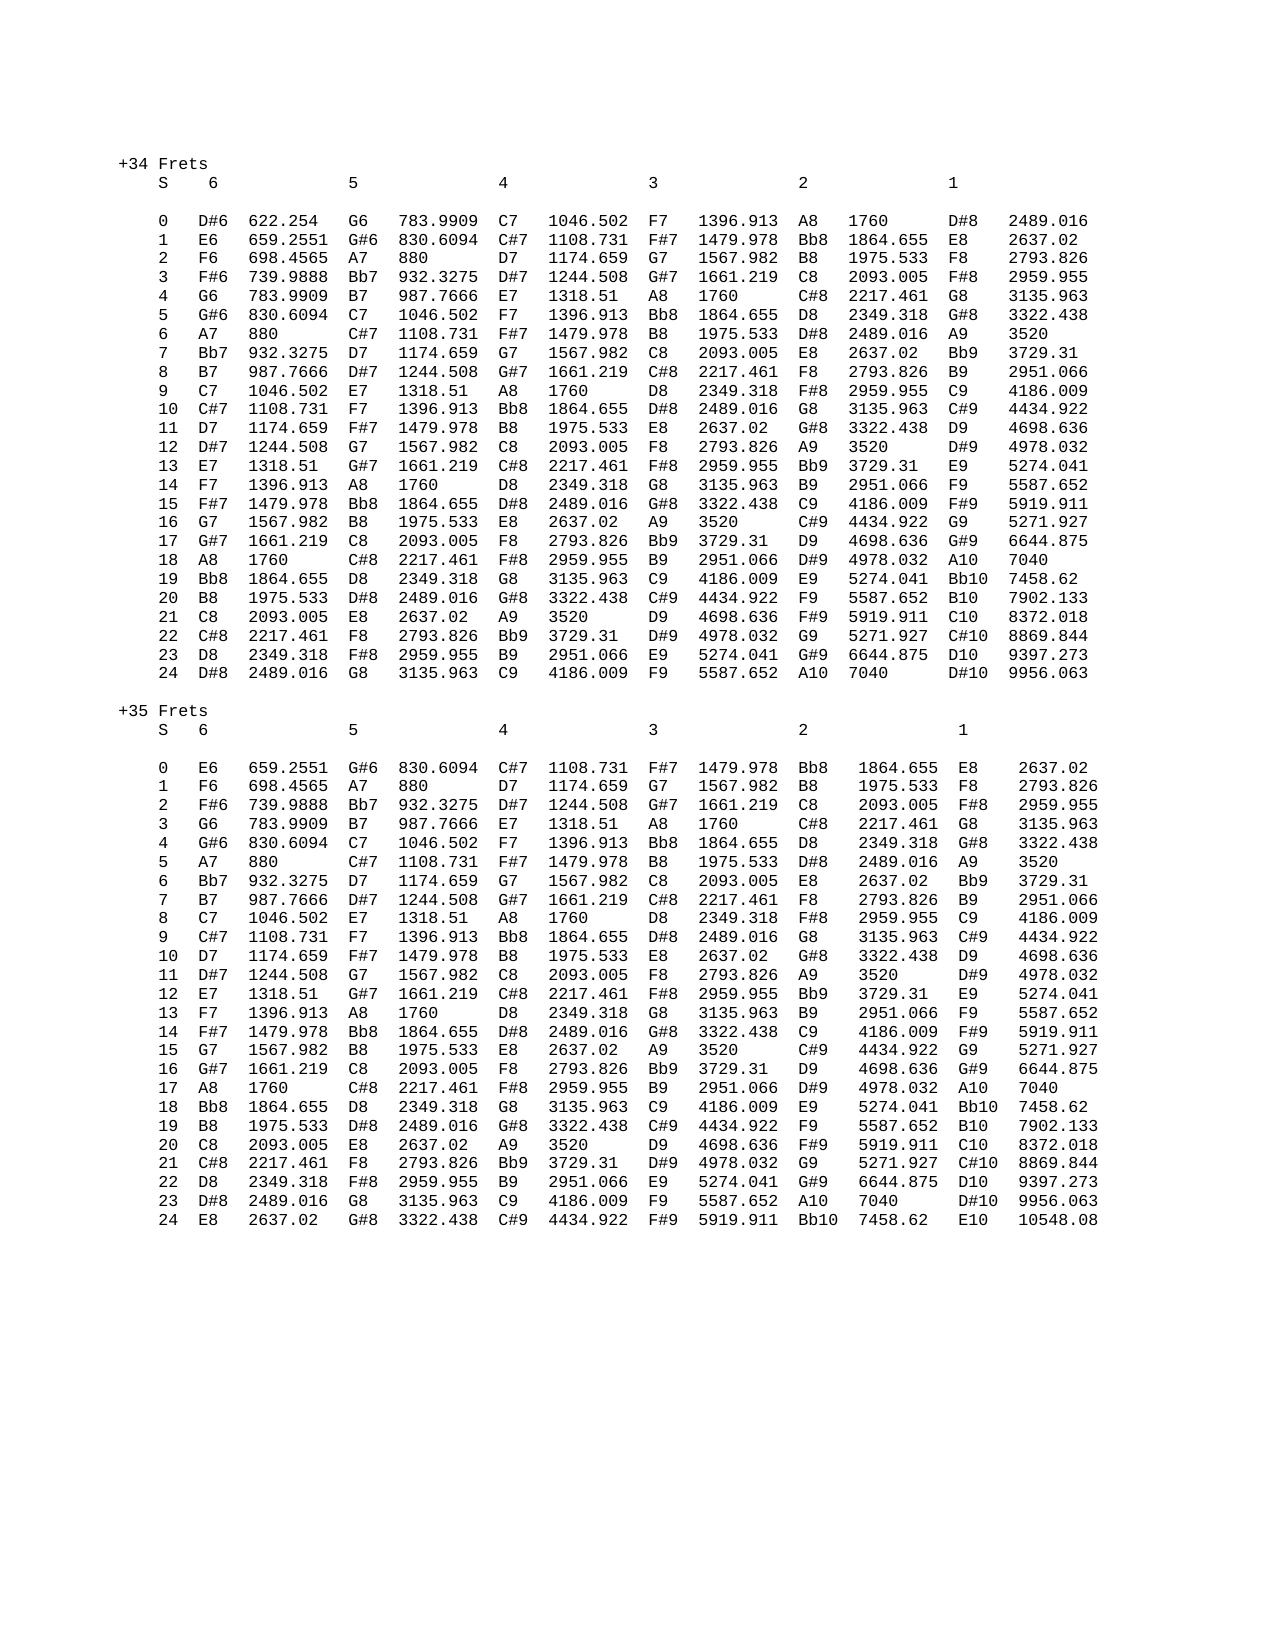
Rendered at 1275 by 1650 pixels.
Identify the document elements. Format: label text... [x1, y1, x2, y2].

text 5 G#6 830.6094 C7 1046.502 F7 1396.913 Bb8 1864.655 D8 2349.318 G#8 3322.438 [118, 307, 1157, 326]
text 8 C7 1046.502 E7 1318.51 A8 1760 D8 2349.318 F#8 2959.955 C9 4186.009 [118, 910, 1157, 929]
text +34 Frets [118, 156, 1157, 175]
text 6 A7 880 C#7 1108.731 F#7 1479.978 B8 1975.533 D#8 2489.016 A9 3520 [118, 326, 1157, 344]
text 4 G#6 830.6094 C7 1046.502 F7 1396.913 Bb8 1864.655 D8 2349.318 G#8 3322.438 [118, 834, 1157, 853]
text 10 C#7 1108.731 F7 1396.913 Bb8 1864.655 D#8 2489.016 G8 3135.963 C#9 4434.922 [118, 401, 1157, 420]
text 16 G7 1567.982 B8 1975.533 E8 2637.02 A9 3520 C#9 4434.922 G9 5271.927 [118, 514, 1157, 533]
text 2 F#6 739.9888 Bb7 932.3275 D#7 1244.508 G#7 1661.219 C8 2093.005 F#8 2959.955 [118, 797, 1157, 816]
text 1 F6 698.4565 A7 880 D7 1174.659 G7 1567.982 B8 1975.533 F8 2793.826 [118, 778, 1157, 797]
text 17 A8 1760 C#8 2217.461 F#8 2959.955 B9 2951.066 D#9 4978.032 A10 7040 [118, 1080, 1157, 1098]
text 0 D#6 622.254 G6 783.9909 C7 1046.502 F7 1396.913 A8 1760 D#8 2489.016 [118, 212, 1157, 231]
text 11 D7 1174.659 F#7 1479.978 B8 1975.533 E8 2637.02 G#8 3322.438 D9 4698.636 [118, 420, 1157, 439]
text 20 B8 1975.533 D#8 2489.016 G#8 3322.438 C#9 4434.922 F9 5587.652 B10 7902.133 [118, 589, 1157, 608]
text 15 F#7 1479.978 Bb8 1864.655 D#8 2489.016 G#8 3322.438 C9 4186.009 F#9 5919.911 [118, 495, 1157, 514]
text 14 F7 1396.913 A8 1760 D8 2349.318 G8 3135.963 B9 2951.066 F9 5587.652 [118, 476, 1157, 495]
text S 6 5 4 3 2 1 [118, 175, 1157, 193]
text 1 E6 659.2551 G#6 830.6094 C#7 1108.731 F#7 1479.978 Bb8 1864.655 E8 2637.02 [118, 231, 1157, 250]
text 12 E7 1318.51 G#7 1661.219 C#8 2217.461 F#8 2959.955 Bb9 3729.31 E9 5274.041 [118, 985, 1157, 1004]
text 18 Bb8 1864.655 D8 2349.318 G8 3135.963 C9 4186.009 E9 5274.041 Bb10 7458.62 [118, 1098, 1157, 1117]
text S 6 5 4 3 2 1 [118, 721, 1157, 740]
text 8 B7 987.7666 D#7 1244.508 G#7 1661.219 C#8 2217.461 F8 2793.826 B9 2951.066 [118, 363, 1157, 382]
text 5 A7 880 C#7 1108.731 F#7 1479.978 B8 1975.533 D#8 2489.016 A9 3520 [118, 853, 1157, 872]
text 0 E6 659.2551 G#6 830.6094 C#7 1108.731 F#7 1479.978 Bb8 1864.655 E8 2637.02 [118, 759, 1157, 778]
text 19 Bb8 1864.655 D8 2349.318 G8 3135.963 C9 4186.009 E9 5274.041 Bb10 7458.62 [118, 571, 1157, 589]
text 15 G7 1567.982 B8 1975.533 E8 2637.02 A9 3520 C#9 4434.922 G9 5271.927 [118, 1042, 1157, 1061]
text 3 F#6 739.9888 Bb7 932.3275 D#7 1244.508 G#7 1661.219 C8 2093.005 F#8 2959.955 [118, 269, 1157, 288]
text 4 G6 783.9909 B7 987.7666 E7 1318.51 A8 1760 C#8 2217.461 G8 3135.963 [118, 288, 1157, 307]
text 12 D#7 1244.508 G7 1567.982 C8 2093.005 F8 2793.826 A9 3520 D#9 4978.032 [118, 439, 1157, 457]
text +35 Frets [118, 703, 1157, 721]
text 19 B8 1975.533 D#8 2489.016 G#8 3322.438 C#9 4434.922 F9 5587.652 B10 7902.133 [118, 1117, 1157, 1136]
text 23 D8 2349.318 F#8 2959.955 B9 2951.066 E9 5274.041 G#9 6644.875 D10 9397.273 [118, 646, 1157, 665]
text 7 B7 987.7666 D#7 1244.508 G#7 1661.219 C#8 2217.461 F8 2793.826 B9 2951.066 [118, 891, 1157, 910]
text 10 D7 1174.659 F#7 1479.978 B8 1975.533 E8 2637.02 G#8 3322.438 D9 4698.636 [118, 948, 1157, 967]
text 20 C8 2093.005 E8 2637.02 A9 3520 D9 4698.636 F#9 5919.911 C10 8372.018 [118, 1136, 1157, 1155]
text 7 Bb7 932.3275 D7 1174.659 G7 1567.982 C8 2093.005 E8 2637.02 Bb9 3729.31 [118, 344, 1157, 363]
text 14 F#7 1479.978 Bb8 1864.655 D#8 2489.016 G#8 3322.438 C9 4186.009 F#9 5919.911 [118, 1023, 1157, 1042]
text 9 C#7 1108.731 F7 1396.913 Bb8 1864.655 D#8 2489.016 G8 3135.963 C#9 4434.922 [118, 929, 1157, 948]
text 22 C#8 2217.461 F8 2793.826 Bb9 3729.31 D#9 4978.032 G9 5271.927 C#10 8869.844 [118, 627, 1157, 646]
text 11 D#7 1244.508 G7 1567.982 C8 2093.005 F8 2793.826 A9 3520 D#9 4978.032 [118, 967, 1157, 985]
text 23 D#8 2489.016 G8 3135.963 C9 4186.009 F9 5587.652 A10 7040 D#10 9956.063 [118, 1193, 1157, 1212]
text 9 C7 1046.502 E7 1318.51 A8 1760 D8 2349.318 F#8 2959.955 C9 4186.009 [118, 382, 1157, 401]
text 2 F6 698.4565 A7 880 D7 1174.659 G7 1567.982 B8 1975.533 F8 2793.826 [118, 250, 1157, 269]
text 22 D8 2349.318 F#8 2959.955 B9 2951.066 E9 5274.041 G#9 6644.875 D10 9397.273 [118, 1174, 1157, 1193]
text 17 G#7 1661.219 C8 2093.005 F8 2793.826 Bb9 3729.31 D9 4698.636 G#9 6644.875 [118, 533, 1157, 552]
text 24 E8 2637.02 G#8 3322.438 C#9 4434.922 F#9 5919.911 Bb10 7458.62 E10 10548.08 [118, 1212, 1157, 1231]
text 13 E7 1318.51 G#7 1661.219 C#8 2217.461 F#8 2959.955 Bb9 3729.31 E9 5274.041 [118, 457, 1157, 476]
text 24 D#8 2489.016 G8 3135.963 C9 4186.009 F9 5587.652 A10 7040 D#10 9956.063 [118, 665, 1157, 684]
text 13 F7 1396.913 A8 1760 D8 2349.318 G8 3135.963 B9 2951.066 F9 5587.652 [118, 1004, 1157, 1023]
text 18 A8 1760 C#8 2217.461 F#8 2959.955 B9 2951.066 D#9 4978.032 A10 7040 [118, 552, 1157, 571]
text 3 G6 783.9909 B7 987.7666 E7 1318.51 A8 1760 C#8 2217.461 G8 3135.963 [118, 816, 1157, 834]
text 21 C#8 2217.461 F8 2793.826 Bb9 3729.31 D#9 4978.032 G9 5271.927 C#10 8869.844 [118, 1155, 1157, 1174]
text 21 C8 2093.005 E8 2637.02 A9 3520 D9 4698.636 F#9 5919.911 C10 8372.018 [118, 608, 1157, 627]
text 16 G#7 1661.219 C8 2093.005 F8 2793.826 Bb9 3729.31 D9 4698.636 G#9 6644.875 [118, 1061, 1157, 1080]
text 6 Bb7 932.3275 D7 1174.659 G7 1567.982 C8 2093.005 E8 2637.02 Bb9 3729.31 [118, 872, 1157, 891]
